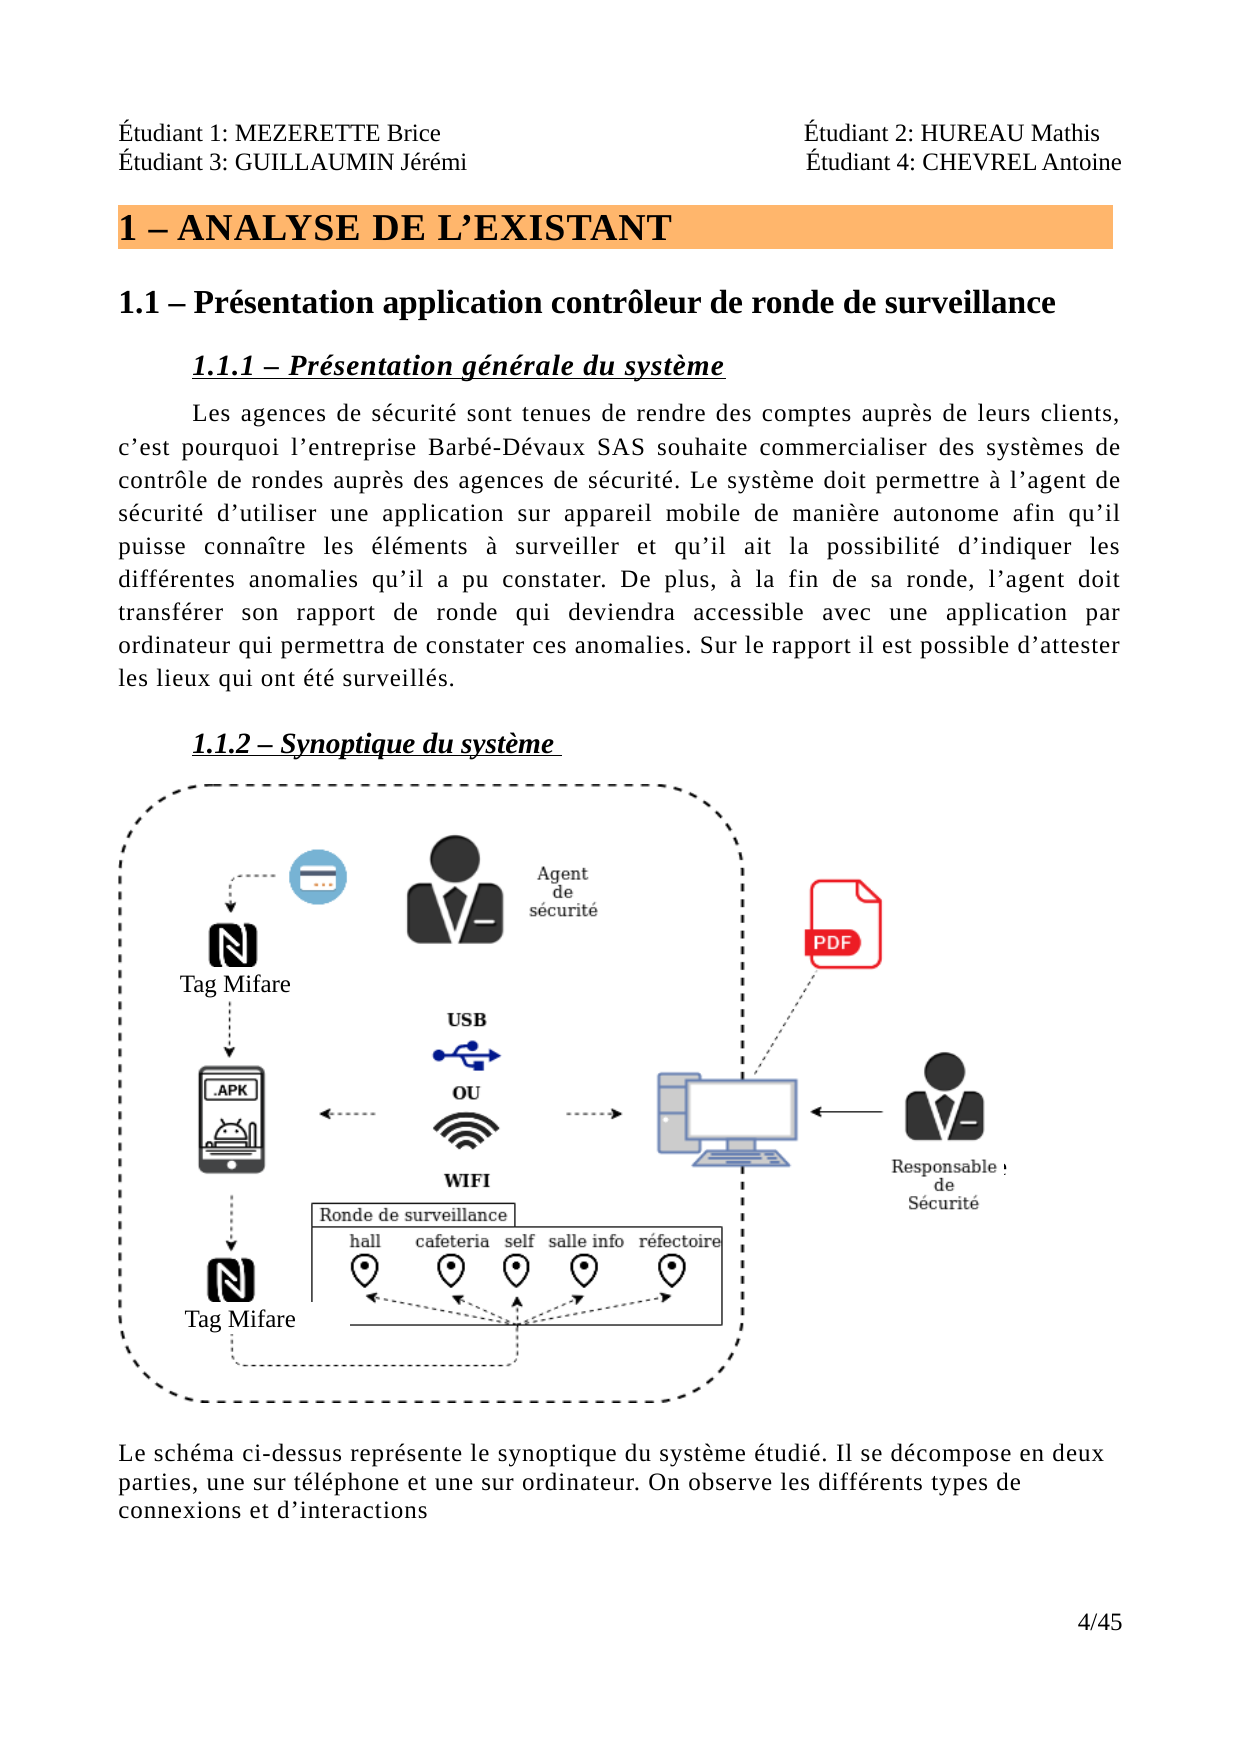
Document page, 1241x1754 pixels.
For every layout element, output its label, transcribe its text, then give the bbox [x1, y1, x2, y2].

subtitle 1.1.2 – Synoptique du système [118, 726, 1122, 759]
text Les agences de sécurité sont tenues de rendre des comptes auprès de leurs clients, c’est pourquoi l’entreprise Barbé-Dévaux SAS souhaite commercialiser des systèmes de contrôle de rondes auprès des agences de sécurité. Le système doit permettre à l’agent de sécurité d’utiliser une application sur appareil mobile de manière autonome afin qu’il puisse connaître les éléments à surveiller et qu’il ait la possibilité d’indiquer les différentes anomalies qu’il a pu constater. De plus, à la fin de sa ronde, l’agent doit transférer son rapport de ronde qui deviendra accessible avec une application par ordinateur qui permettra de constater ces anomalies. Sur le rapport il est possible d’attester les lieux qui ont été surveillés. [118, 394, 1122, 692]
subtitle 1.1.1 – Présentation générale du système [118, 348, 1122, 382]
text Le schéma ci-dessus représente le synoptique du système étudié. Il se décompose en deux parties, une sur téléphone et une sur ordinateur. On observe les différents types de connexions et d’interactions [118, 1438, 1122, 1524]
picture [118, 784, 1004, 1403]
subtitle 1 – ANALYSE DE L’EXISTANT [118, 205, 1122, 249]
subtitle 1.1 – Présentation application contrôleur de ronde de surveillance [118, 282, 1122, 321]
